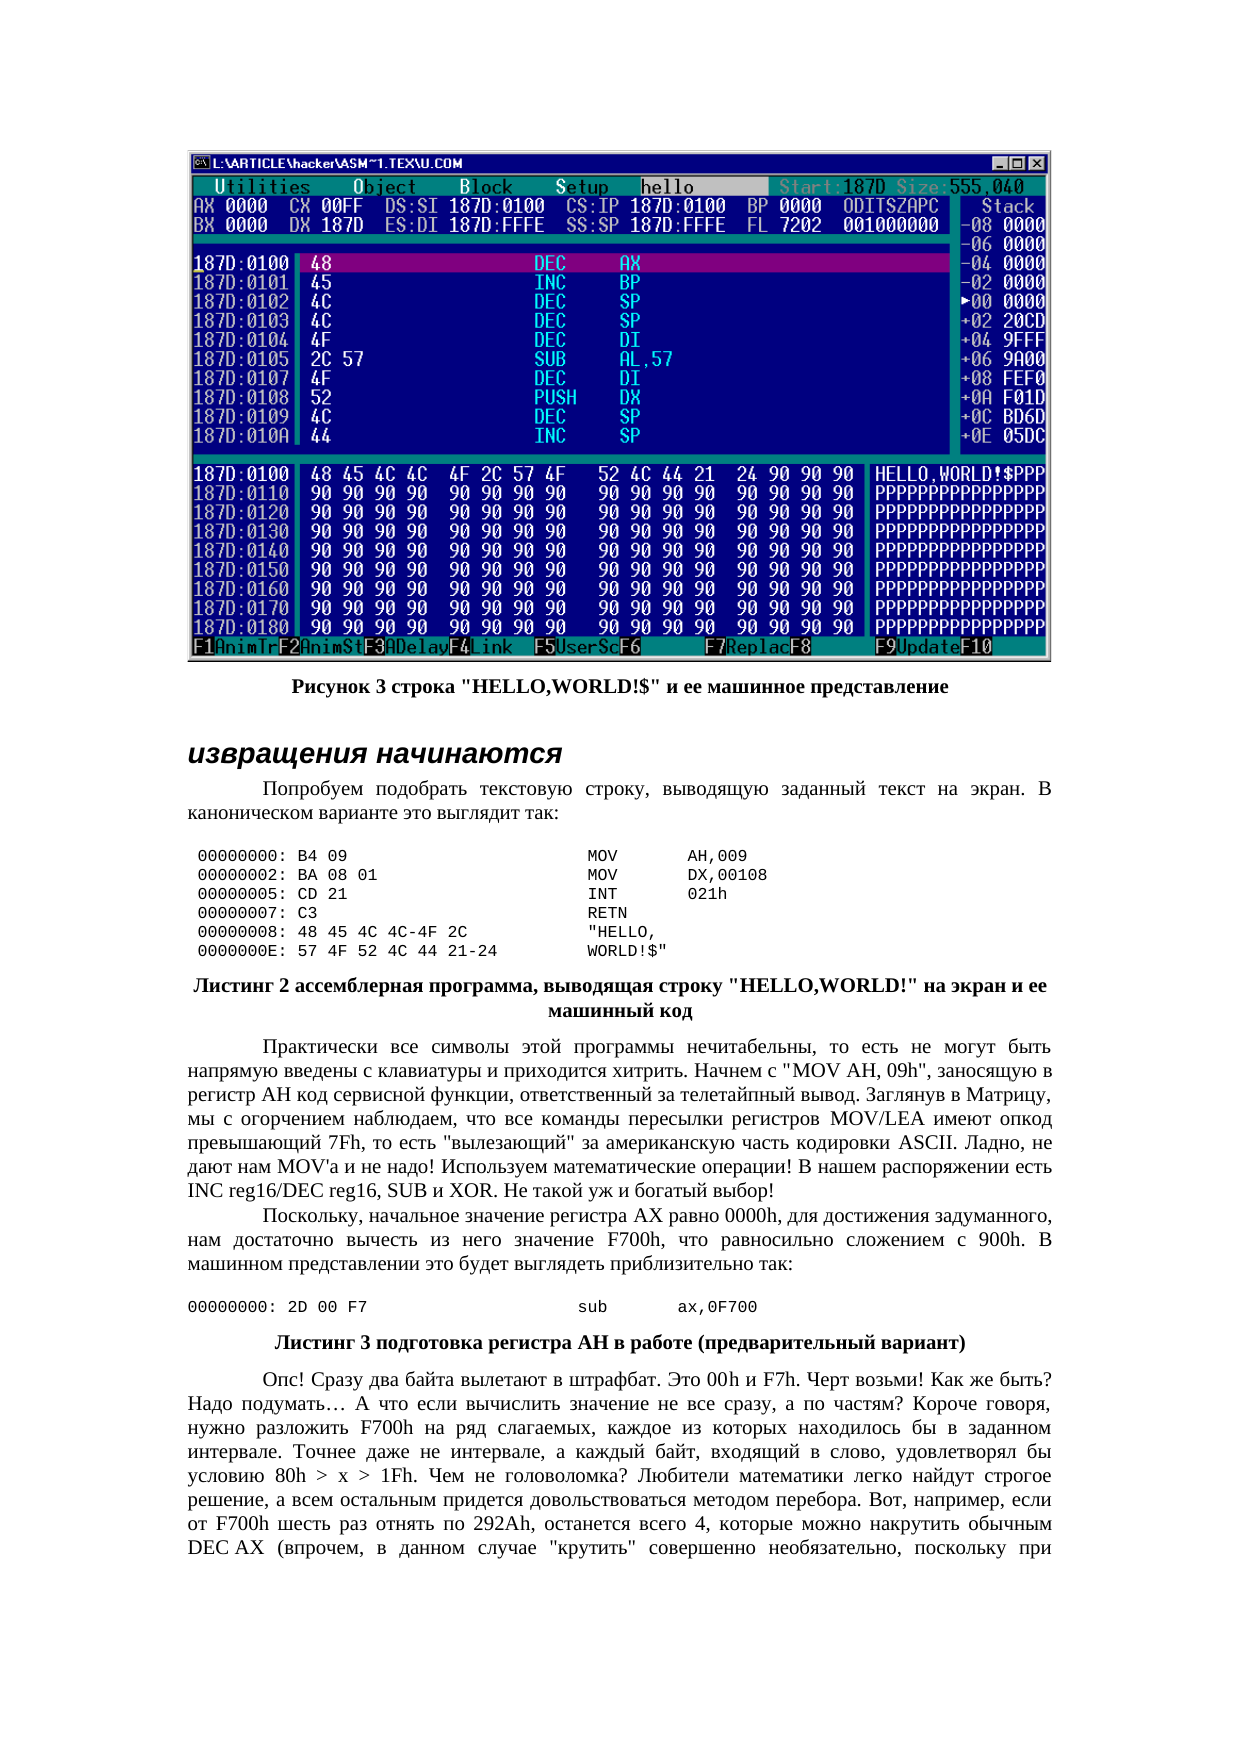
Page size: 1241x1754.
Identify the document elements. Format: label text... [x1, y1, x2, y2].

text Рисунок 3 строка "HELLO,WORLD!$" и ее машинное представление [187, 674, 1053, 698]
text 00000007: C3 RETN [187, 904, 1053, 923]
text Попробуем подобрать текстовую строку, выводящую заданный текст на экран. В каноническом варианте это выглядит так: [187, 776, 1053, 824]
text 00000008: 48 45 4C 4C-4F 2C "HELLO, [187, 923, 1053, 942]
subtitle извращения начинаются [187, 736, 1053, 769]
text Листинг 2 ассемблерная программа, выводящая строку "HELLO,WORLD!" на экран и ее машинный код [187, 973, 1053, 1022]
text Листинг 3 подготовка регистра AH в работе (предварительный вариант) [187, 1330, 1053, 1354]
text 00000000: 2D 00 F7 sub ax,0F700 [187, 1299, 1053, 1318]
text 00000000: B4 09 MOV AH,009 [187, 848, 1053, 867]
text 00000005: CD 21 INT 021h [187, 886, 1053, 904]
text Практически все символы этой программы нечитабельны, то есть не могут быть напрямую введены с клавиатуры и приходится хитрить. Начнем с "MOV AH, 09h", заносящую в регистр AH код сервисной функции, ответственный за телетайпный вывод. Заглянув в Матрицу, мы с огорчением наблюдаем, что все команды пересылки регистров MOV/LEA имеют опкод превышающий 7Fh, то есть "вылезающий" за американскую часть кодировки ASCII. Ладно, не дают нам MOV'а и не надо! Используем математические операции! В нашем распоряжении есть INC reg16/DEC reg16, SUB и XOR. Не такой уж и богатый выбор! [187, 1034, 1053, 1202]
text 0000000E: 57 4F 52 4C 44 21-24 WORLD!$" [187, 942, 1053, 961]
text Поскольку, начальное значение регистра AX равно 0000h, для достижения задуманного, нам достаточно вычесть из него значение F700h, что равносильно сложением с 900h. В машинном представлении это будет выглядеть приблизительно так: [187, 1202, 1053, 1275]
text Опс! Сразу два байта вылетают в штрафбат. Это 00h и F7h. Черт возьми! Как же быть? Надо подумать… А что если вычислить значение не все сразу, а по частям? Короче говоря, нужно разложить F700h на ряд слагаемых, каждое из которых находилось бы в заданном интервале. Точнее даже не интервале, а каждый байт, входящий в слово, удовлетворял бы условию 80h > x > 1Fh. Чем не головоломка? Любители математики легко найдут строгое решение, а всем остальным придется довольствоваться методом перебора. Вот, например, если от F700h шесть раз отнять по 292Ah, останется всего 4, которые можно накрутить обычным DEC AX (впрочем, в данном случае "крутить" совершенно необязательно, поскольку при [187, 1367, 1053, 1559]
picture [187, 150, 1052, 662]
text 00000002: BA 08 01 MOV DX,00108 [187, 867, 1053, 886]
